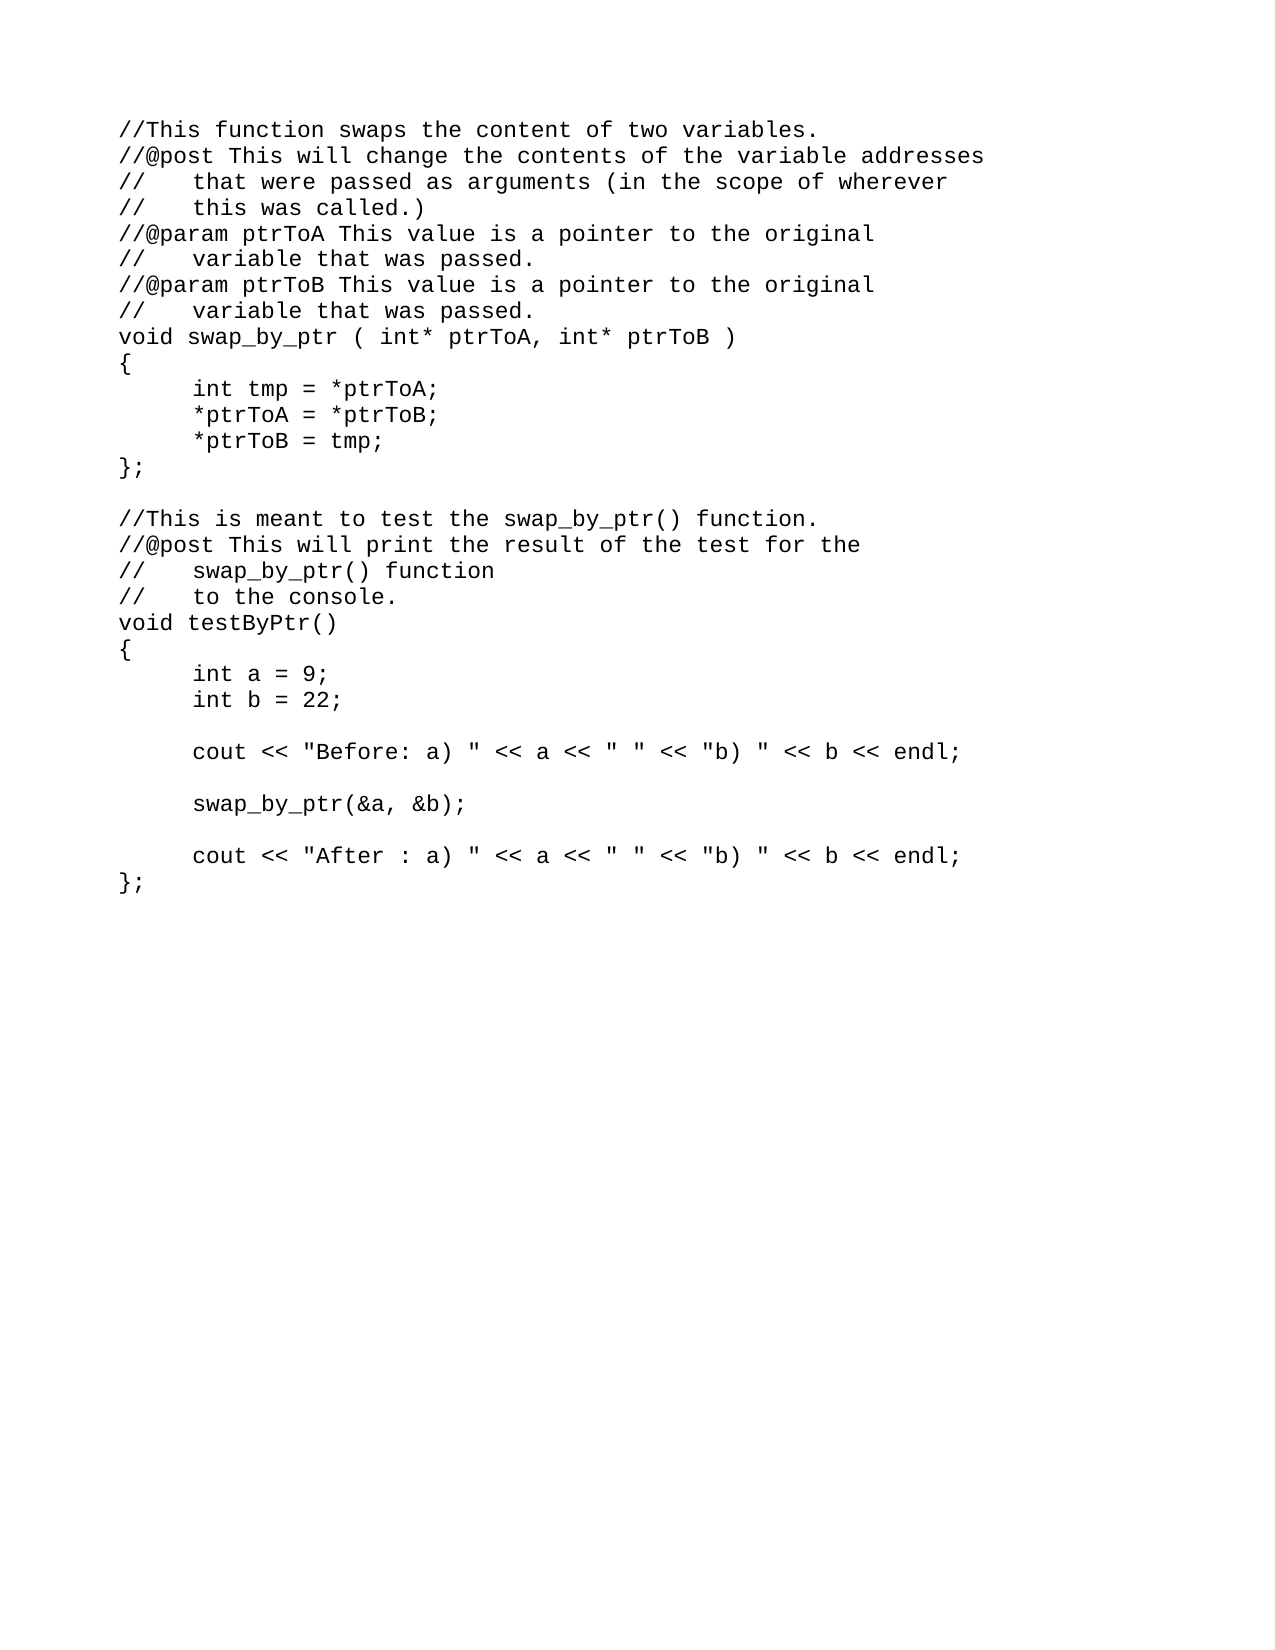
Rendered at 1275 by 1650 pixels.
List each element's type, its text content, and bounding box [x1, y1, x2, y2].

text //@post This will change the contents of the variable addresses [118, 144, 1157, 170]
text *ptrToA = *ptrToB; [118, 403, 1157, 429]
text cout << "Before: a) " << a << " " << "b) " << b << endl; [118, 741, 1157, 767]
text void testByPtr() [118, 611, 1157, 637]
text //This is meant to test the swap_by_ptr() function. [118, 507, 1157, 533]
text { [118, 352, 1157, 377]
text // swap_by_ptr() function [118, 559, 1157, 585]
text //This function swaps the content of two variables. [118, 118, 1157, 144]
text int tmp = *ptrToA; [118, 377, 1157, 403]
text }; [118, 870, 1157, 896]
text void swap_by_ptr ( int* ptrToA, int* ptrToB ) [118, 326, 1157, 352]
text { [118, 637, 1157, 663]
text //@param ptrToB This value is a pointer to the original [118, 274, 1157, 300]
text // variable that was passed. [118, 300, 1157, 326]
text cout << "After : a) " << a << " " << "b) " << b << endl; [118, 844, 1157, 870]
text }; [118, 455, 1157, 481]
text *ptrToB = tmp; [118, 429, 1157, 455]
text int b = 22; [118, 689, 1157, 715]
text // this was called.) [118, 196, 1157, 222]
text //@post This will print the result of the test for the [118, 533, 1157, 559]
text // to the console. [118, 585, 1157, 611]
text // variable that was passed. [118, 248, 1157, 274]
text int a = 9; [118, 663, 1157, 689]
text // that were passed as arguments (in the scope of wherever [118, 170, 1157, 196]
text //@param ptrToA This value is a pointer to the original [118, 222, 1157, 248]
text swap_by_ptr(&a, &b); [118, 792, 1157, 818]
